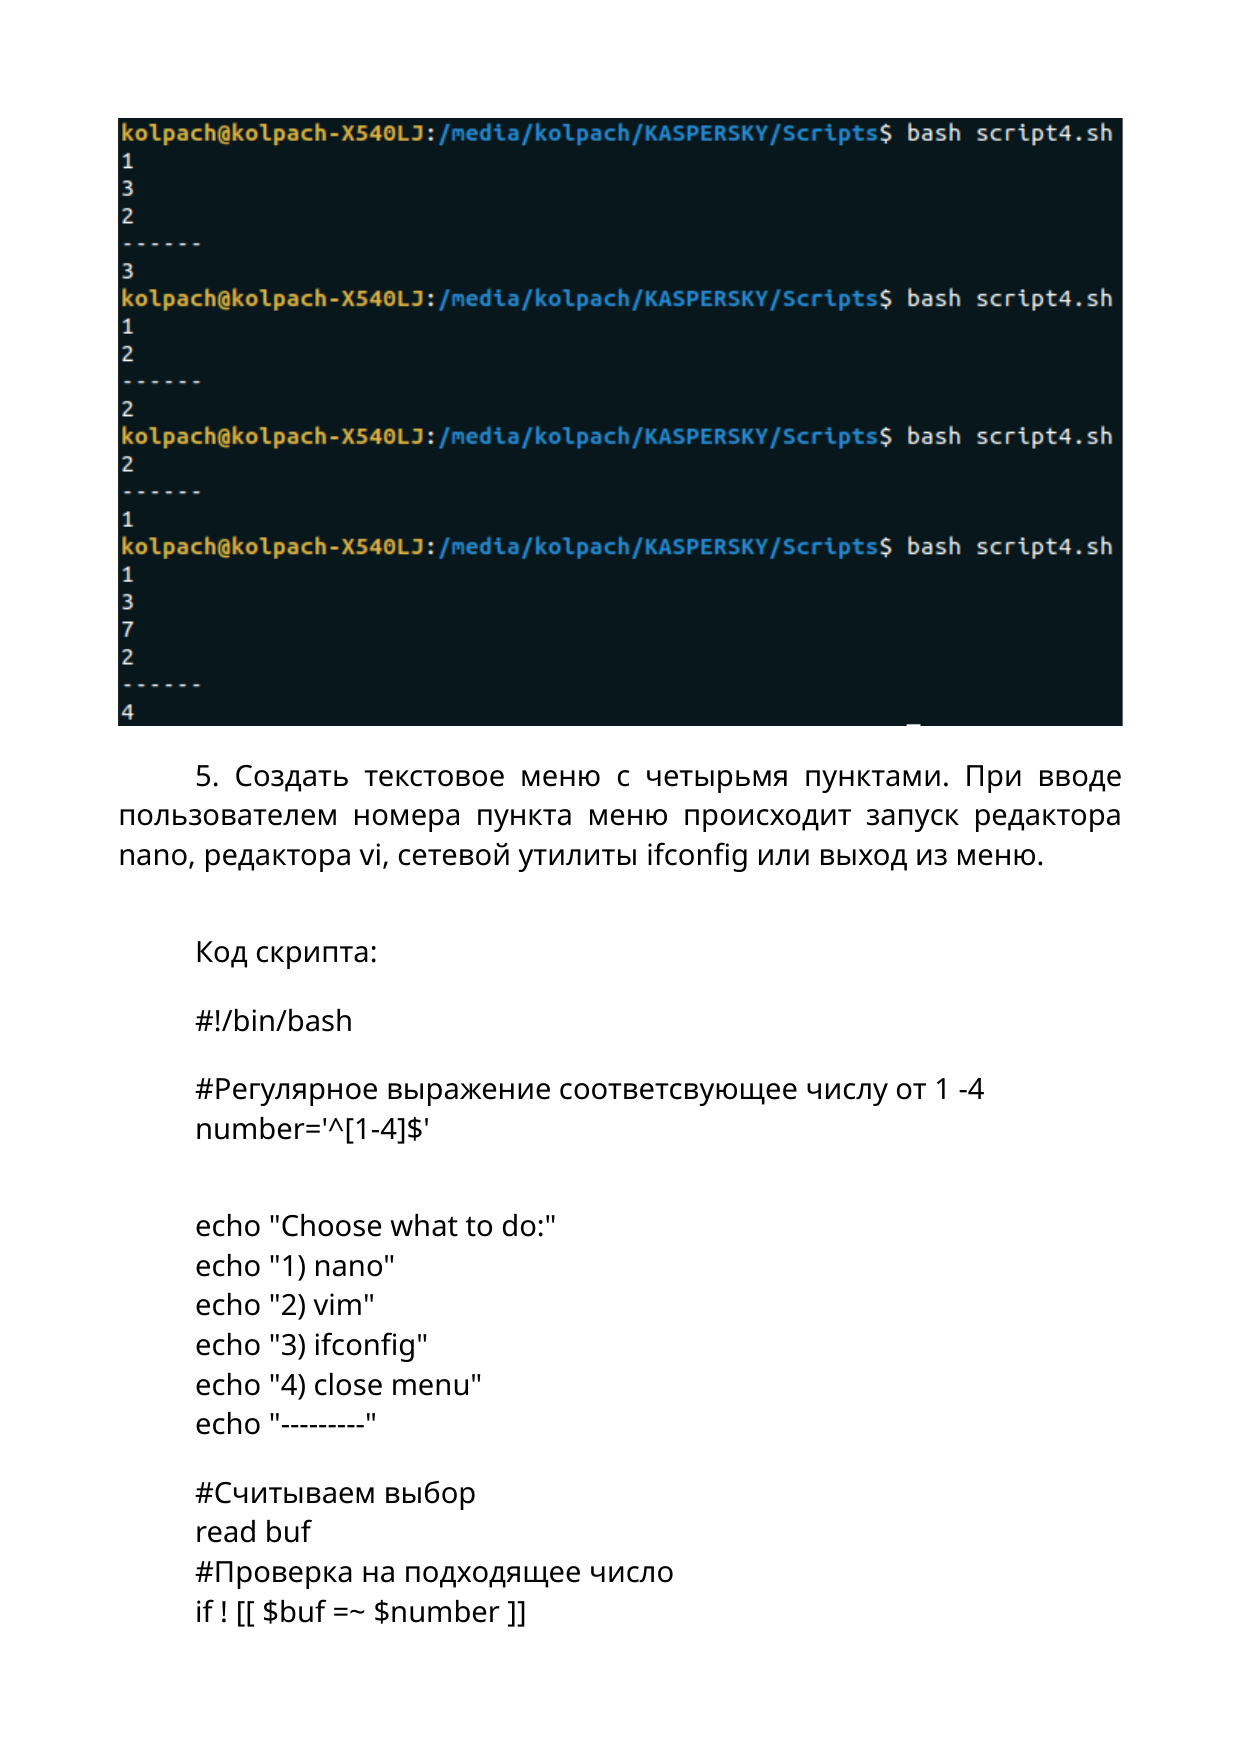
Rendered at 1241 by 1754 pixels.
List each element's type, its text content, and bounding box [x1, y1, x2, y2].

text echo "Choose what to do:" [118, 1205, 1123, 1245]
text #Считываем выбор [118, 1472, 1123, 1512]
text if ! [[ $buf =~ $number ]] [118, 1591, 1123, 1631]
text #Проверка на подходящее число [118, 1551, 1123, 1591]
text echo "2) vim" [118, 1284, 1123, 1324]
text Код скрипта: [118, 931, 1123, 971]
text 5. Создать текстовое меню с четырьмя пунктами. При вводе пользователем номера пункта меню происходит запуск редактора nano, редактора vi, сетевой утилиты ifconfig или выход из меню. [118, 755, 1123, 874]
picture [118, 118, 1123, 726]
text number='^[1-4]$' [118, 1108, 1123, 1148]
text echo "1) nano" [118, 1245, 1123, 1284]
text echo "---------" [118, 1403, 1123, 1443]
text echo "3) ifconfig" [118, 1324, 1123, 1364]
text #!/bin/bash [118, 1000, 1123, 1039]
text #Регулярное выражение соответсвующее числу от 1 -4 [118, 1068, 1123, 1108]
text echo "4) close menu" [118, 1364, 1123, 1403]
text read buf [118, 1512, 1123, 1551]
